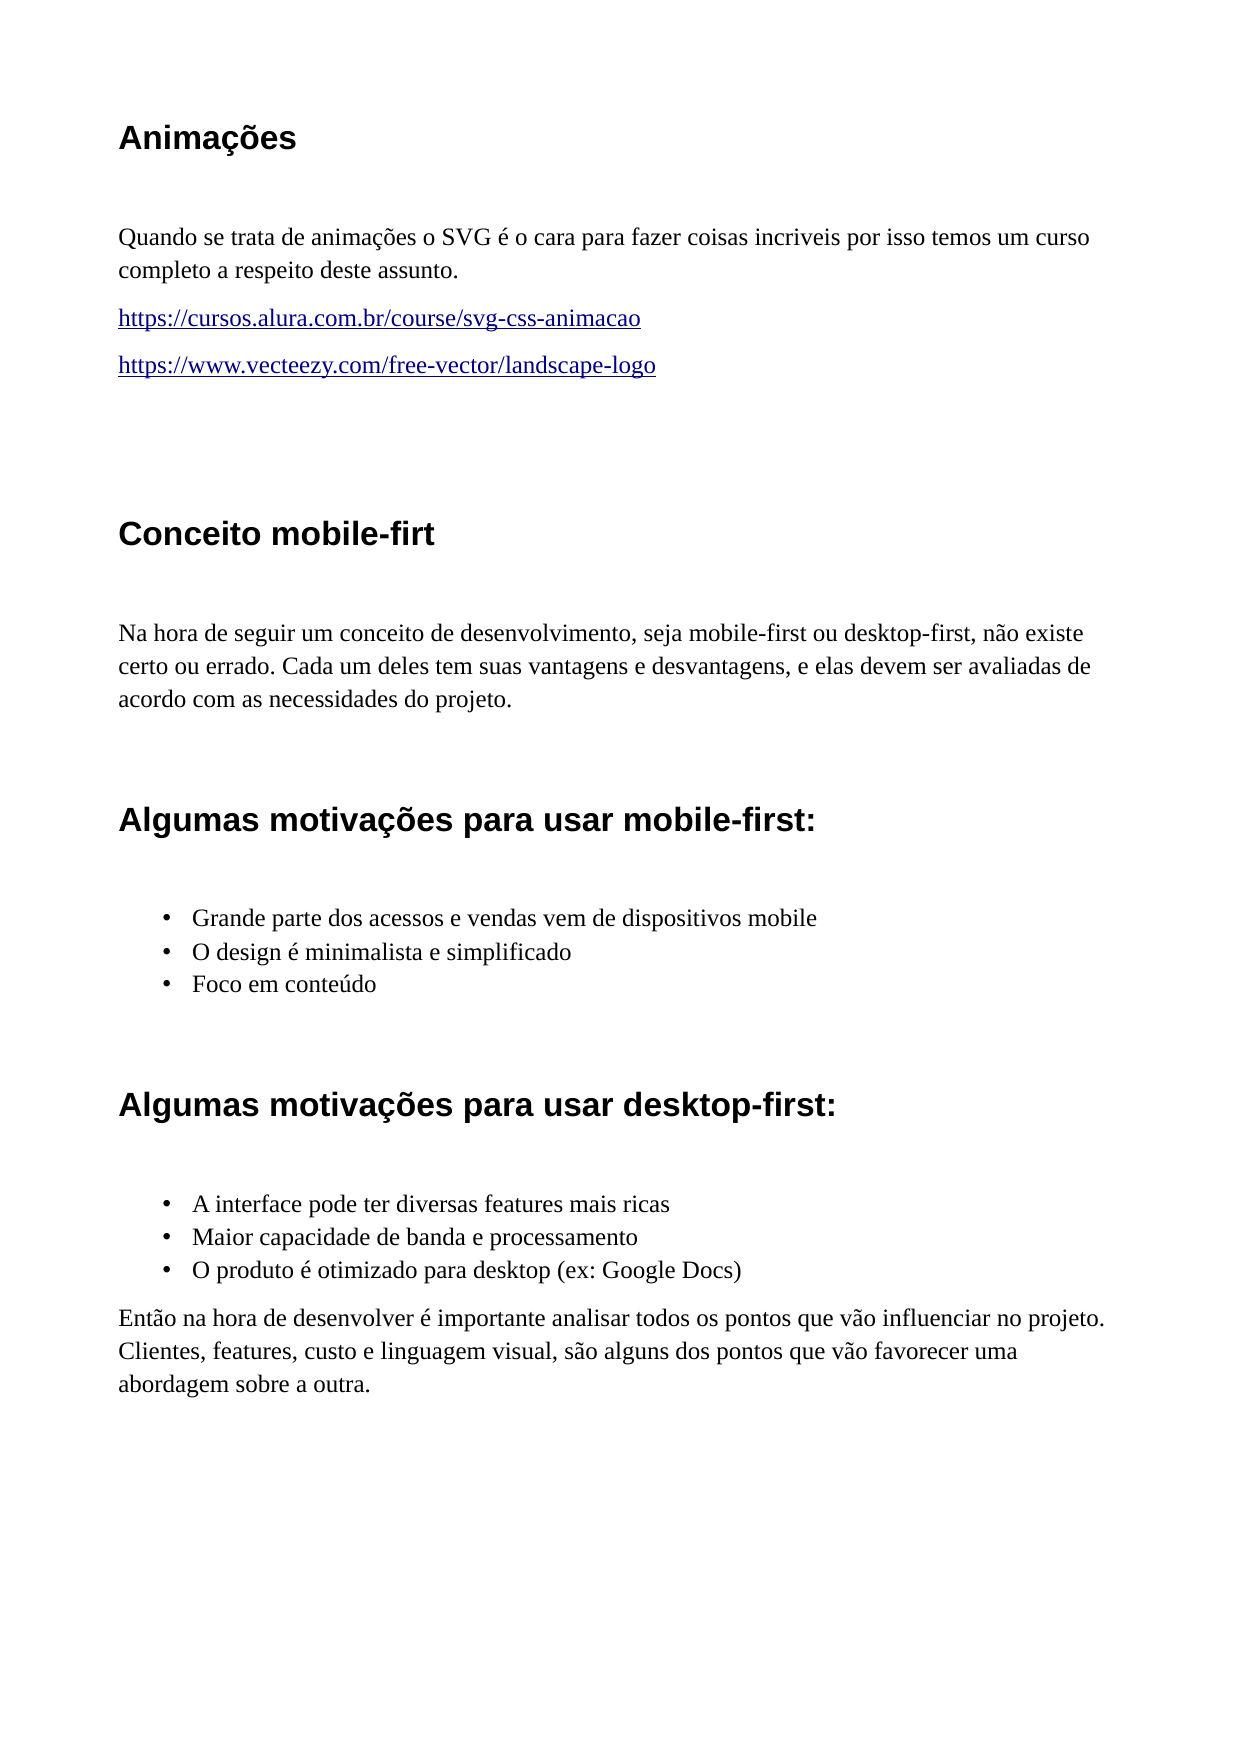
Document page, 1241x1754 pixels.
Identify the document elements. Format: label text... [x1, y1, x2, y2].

subtitle Animações [118, 118, 1122, 157]
list Grande parte dos acessos e vendas vem de dispositivos mobile [162, 903, 1122, 932]
subtitle Algumas motivações para usar desktop-first: [118, 1085, 1122, 1124]
list O design é minimalista e simplificado [162, 937, 1122, 965]
list A interface pode ter diversas features mais ricas [162, 1189, 1122, 1218]
subtitle Conceito mobile-firt [118, 514, 1122, 552]
text Na hora de seguir um conceito de desenvolvimento, seja mobile-first ou desktop-first, não existe certo ou errado. Cada um deles tem suas vantagens e desvantagens, e elas devem ser avaliadas de acordo com as necessidades do projeto. [118, 618, 1122, 713]
list Maior capacidade de banda e processamento [162, 1222, 1122, 1251]
list Foco em conteúdo [162, 969, 1122, 998]
text https://www.vecteezy.com/free-vector/landscape-logo [118, 351, 1122, 379]
list O produto é otimizado para desktop (ex: Google Docs) [162, 1255, 1122, 1284]
text Quando se trata de animações o SVG é o cara para fazer coisas incriveis por isso temos um curso completo a respeito deste assunto. [118, 222, 1122, 284]
text https://cursos.alura.com.br/course/svg-css-animacao [118, 303, 1122, 332]
subtitle Algumas motivações para usar mobile-first: [118, 799, 1122, 838]
text Então na hora de desenvolver é importante analisar todos os pontos que vão influenciar no projeto. Clientes, features, custo e linguagem visual, são alguns dos pontos que vão favorecer uma abordagem sobre a outra. [118, 1303, 1122, 1398]
